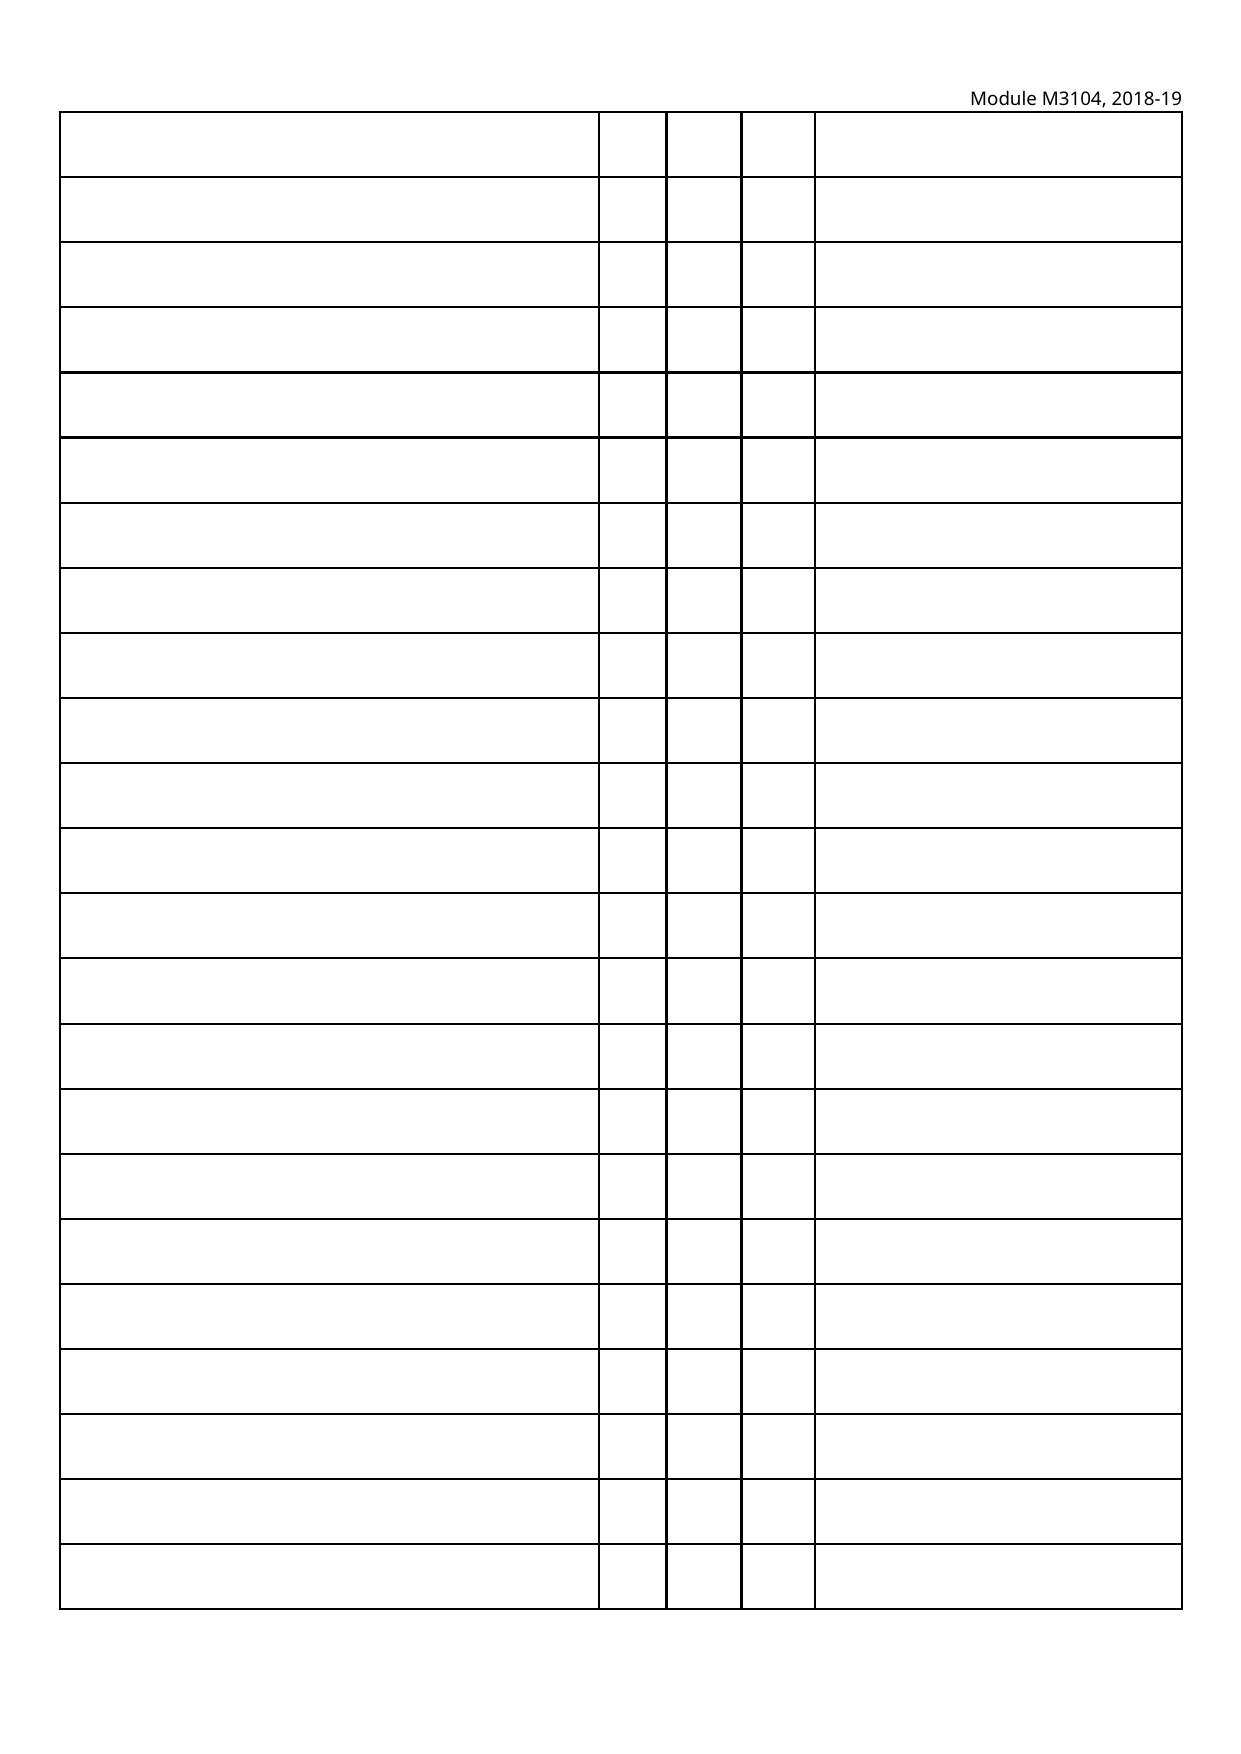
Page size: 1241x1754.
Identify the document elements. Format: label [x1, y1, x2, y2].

table_cell [816, 634, 1181, 697]
table_cell [743, 1415, 814, 1478]
table_cell [816, 1545, 1181, 1608]
table_cell [816, 1480, 1181, 1543]
table_cell [61, 1090, 598, 1153]
table_cell [61, 1025, 598, 1087]
table_cell [668, 1090, 740, 1153]
table_cell [61, 1155, 598, 1218]
table_cell [61, 959, 598, 1022]
table_cell [668, 178, 740, 241]
table_cell [600, 829, 665, 892]
table_cell [743, 1350, 814, 1413]
table_cell [668, 374, 740, 436]
table_cell [743, 634, 814, 697]
table_cell [600, 1545, 665, 1608]
table_cell [600, 308, 665, 371]
table_cell [600, 699, 665, 762]
table_cell [61, 1285, 598, 1348]
table_cell [668, 829, 740, 892]
table_cell [600, 504, 665, 567]
table_cell [816, 504, 1181, 567]
table_cell [743, 1220, 814, 1283]
table_cell [668, 1025, 740, 1087]
table_cell [668, 894, 740, 957]
table_cell [61, 243, 598, 306]
table_cell [600, 1090, 665, 1153]
table_cell [61, 504, 598, 567]
table_cell [816, 178, 1181, 241]
table_cell [61, 374, 598, 436]
table_cell [61, 829, 598, 892]
table_cell [61, 894, 598, 957]
table_cell [61, 1480, 598, 1543]
table_cell [61, 1220, 598, 1283]
table_cell [668, 1415, 740, 1478]
table_cell [743, 308, 814, 371]
table_cell [743, 1090, 814, 1153]
table_cell [743, 764, 814, 827]
table_cell [600, 634, 665, 697]
table_cell [743, 1155, 814, 1218]
table_cell [816, 439, 1181, 502]
table_cell [600, 113, 665, 176]
table_cell [61, 1545, 598, 1608]
table_cell [743, 1025, 814, 1087]
table_cell [743, 439, 814, 502]
table_cell [668, 1285, 740, 1348]
table_cell [600, 1025, 665, 1087]
table_cell [600, 1480, 665, 1543]
table_cell [816, 308, 1181, 371]
table_cell [600, 1415, 665, 1478]
table_cell [816, 113, 1181, 176]
table_cell [600, 439, 665, 502]
table_cell [743, 1480, 814, 1543]
table_cell [668, 1155, 740, 1218]
table_cell [668, 764, 740, 827]
table_cell [816, 1285, 1181, 1348]
table_cell [600, 1155, 665, 1218]
table_cell [61, 113, 598, 176]
table_cell [600, 1220, 665, 1283]
table_cell [743, 1545, 814, 1608]
table_cell [668, 634, 740, 697]
table_cell [743, 894, 814, 957]
table_cell [816, 243, 1181, 306]
table_cell [668, 439, 740, 502]
table_cell [668, 504, 740, 567]
table_cell [61, 764, 598, 827]
table_cell [816, 1155, 1181, 1218]
table_cell [668, 1545, 740, 1608]
table_cell [816, 959, 1181, 1022]
table_cell [600, 178, 665, 241]
table_cell [668, 959, 740, 1022]
table_cell [600, 1285, 665, 1348]
table_cell [600, 894, 665, 957]
table_cell [816, 1090, 1181, 1153]
table_cell [668, 699, 740, 762]
table_cell [816, 699, 1181, 762]
table_cell [600, 569, 665, 632]
table_cell [61, 569, 598, 632]
table_cell [61, 439, 598, 502]
table_cell [743, 1285, 814, 1348]
table_cell [743, 504, 814, 567]
table_cell [61, 634, 598, 697]
table_cell [668, 569, 740, 632]
table_cell [61, 308, 598, 371]
table_cell [816, 894, 1181, 957]
table_cell [668, 1220, 740, 1283]
table_cell [61, 178, 598, 241]
table_cell [600, 1350, 665, 1413]
table_cell [668, 1480, 740, 1543]
table_cell [743, 959, 814, 1022]
table_cell [743, 569, 814, 632]
table_cell [816, 1415, 1181, 1478]
table_cell [743, 243, 814, 306]
table_cell [600, 959, 665, 1022]
table_cell [816, 1350, 1181, 1413]
table_cell [816, 569, 1181, 632]
table_cell [743, 374, 814, 436]
table_cell [668, 308, 740, 371]
table_cell [668, 243, 740, 306]
table_cell [816, 1220, 1181, 1283]
table_cell [816, 1025, 1181, 1087]
table_cell [816, 829, 1181, 892]
table_cell [816, 374, 1181, 436]
table_cell [61, 1350, 598, 1413]
table_cell [61, 1415, 598, 1478]
table_cell [600, 764, 665, 827]
table_cell [61, 699, 598, 762]
table_cell [743, 113, 814, 176]
table_cell [600, 374, 665, 436]
table_cell [600, 243, 665, 306]
table_cell [743, 829, 814, 892]
table_cell [743, 178, 814, 241]
table_cell [816, 764, 1181, 827]
table_cell [743, 699, 814, 762]
table_cell [668, 1350, 740, 1413]
table_cell [668, 113, 740, 176]
